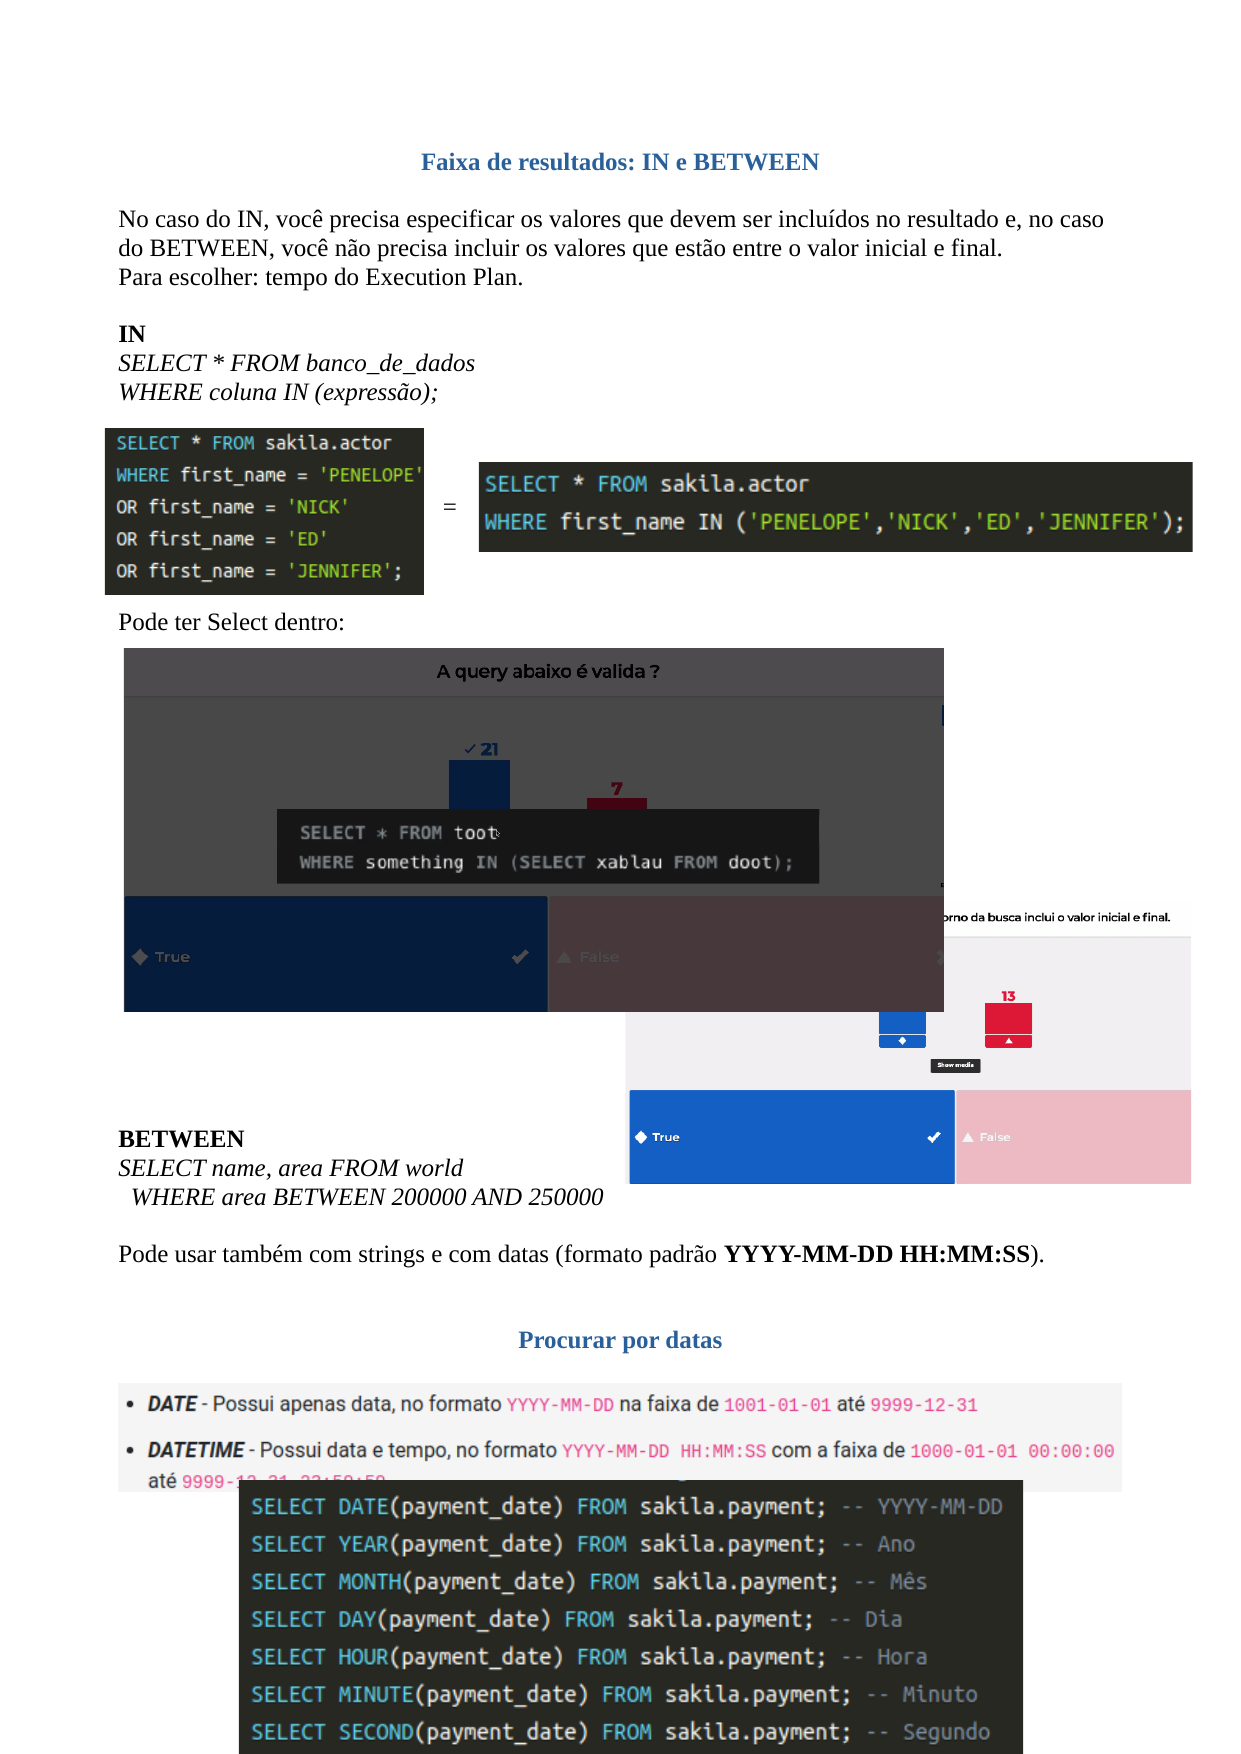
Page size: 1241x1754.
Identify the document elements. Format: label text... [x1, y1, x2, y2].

text Procurar por datas [118, 1326, 1122, 1354]
text WHERE area BETWEEN 200000 AND 250000 [118, 1182, 1122, 1211]
picture [478, 462, 1193, 552]
text Pode ter Select dentro: [118, 607, 1122, 636]
text SELECT * FROM banco_de_dados [118, 348, 1122, 377]
text Para escolher: tempo do Execution Plan. [118, 262, 1122, 291]
text Pode usar também com strings e com datas (formato padrão YYYY-MM-DD HH:MM:SS). [118, 1239, 1122, 1268]
text BETWEEN [118, 1124, 625, 1153]
text SELECT name, area FROM world [118, 1153, 625, 1182]
text IN [118, 319, 1122, 348]
picture [123, 648, 1192, 1184]
text Faixa de resultados: IN e BETWEEN [118, 147, 1122, 176]
text = [424, 492, 478, 521]
text No caso do IN, você precisa especificar os valores que devem ser incluídos no resultado e, no caso do BETWEEN, você não precisa incluir os valores que estão entre o valor inicial e final. [118, 204, 1122, 262]
picture [104, 428, 424, 595]
text WHERE coluna IN (expressão); [118, 377, 1122, 406]
picture [118, 1383, 1123, 1754]
